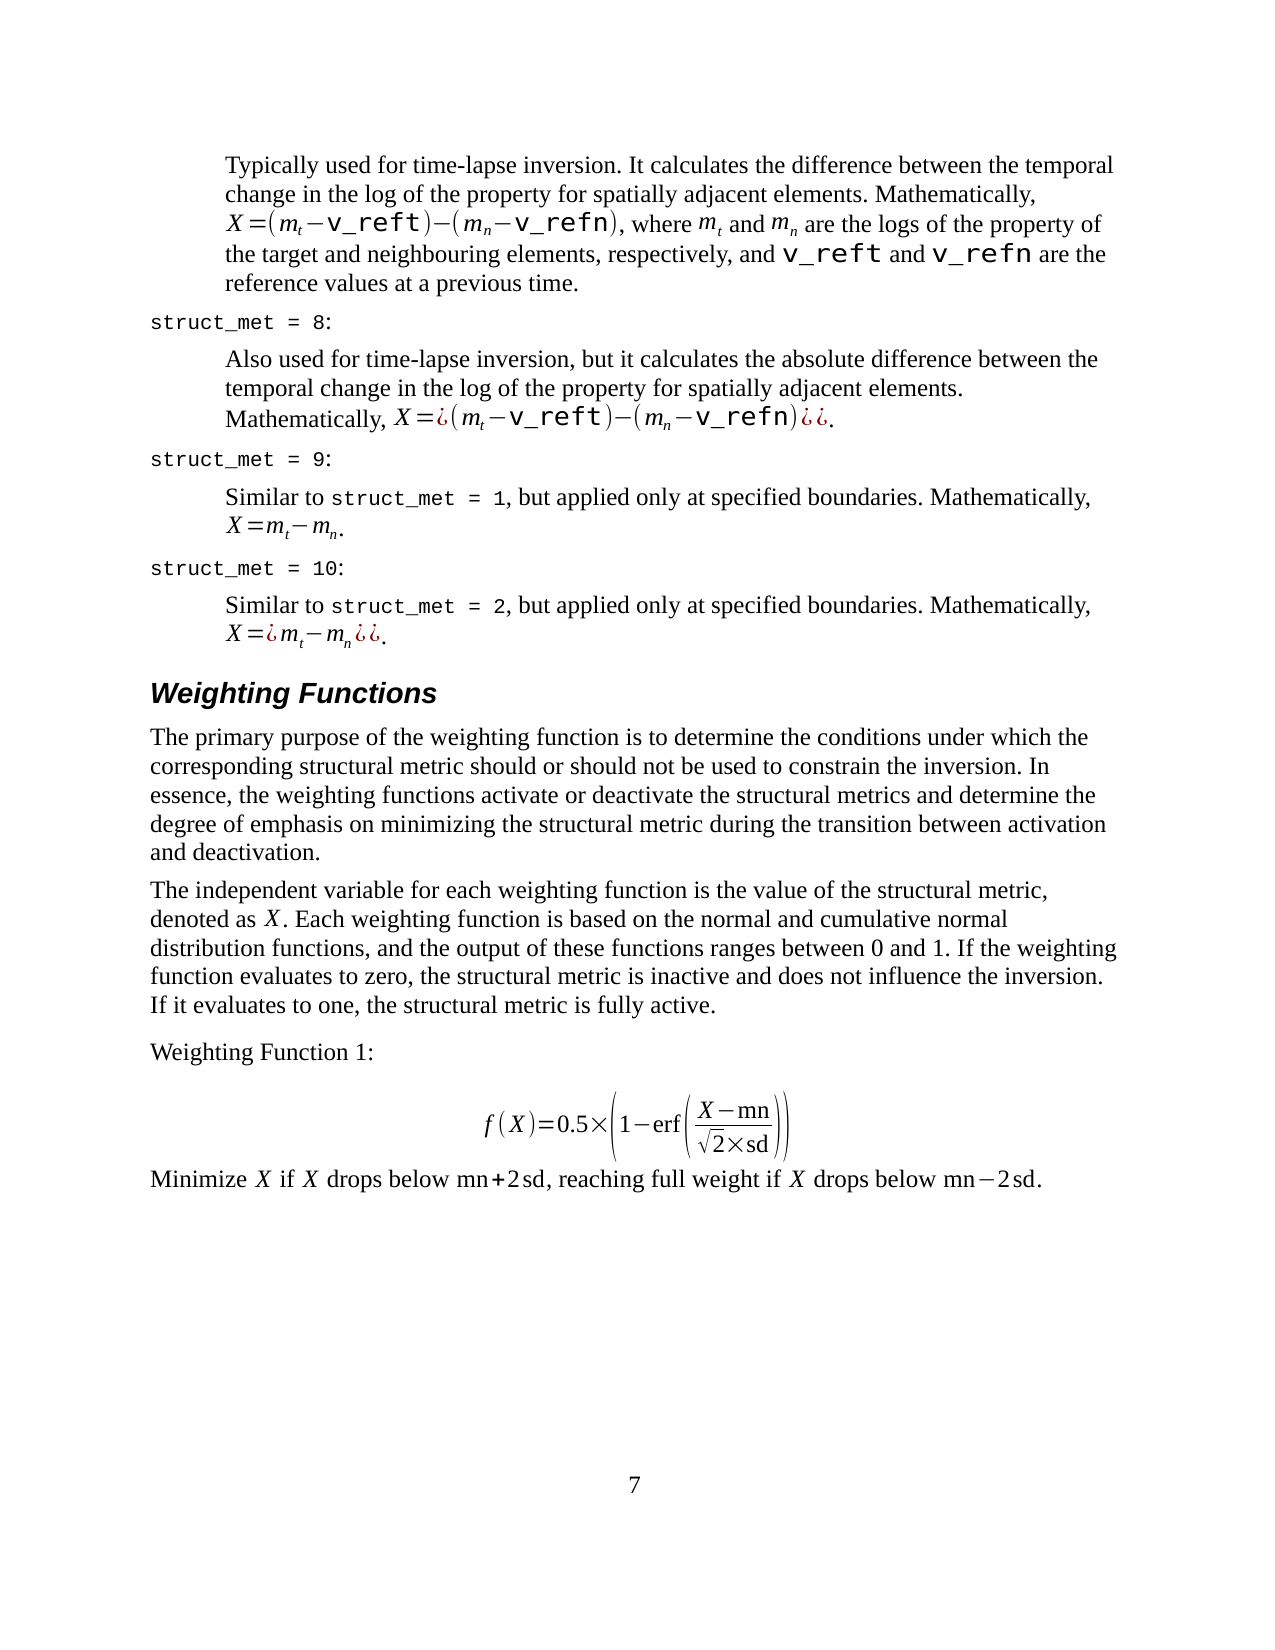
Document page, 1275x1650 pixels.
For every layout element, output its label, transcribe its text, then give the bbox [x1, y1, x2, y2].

text struct_met = 8: [150, 306, 1125, 336]
text The primary purpose of the weighting function is to determine the conditions under which the corresponding structural metric should or should not be used to constrain the inversion. In essence, the weighting functions activate or deactivate the structural metrics and determine the degree of emphasis on minimizing the structural metric during the transition between activation and deactivation. [150, 722, 1125, 866]
text Similar to struct_met = 1, but applied only at specified boundaries. Mathematically, . [225, 482, 1125, 543]
text The independent variable for each weighting function is the value of the structural metric, denoted as . Each weighting function is based on the normal and cumulative normal distribution functions, and the output of these functions ranges between 0 and 1. If the weighting function evaluates to zero, the structural metric is inactive and does not influence the inversion. If it evaluates to one, the structural metric is fully active. [150, 875, 1125, 1019]
text struct_met = 10: [150, 552, 1125, 581]
subtitle Weighting Functions [150, 676, 1125, 710]
text Also used for time-lapse inversion, but it calculates the absolute difference between the temporal change in the log of the property for spatially adjacent elements. Mathematically, . [225, 344, 1125, 434]
text Minimize if drops below , reaching full weight if drops below . [150, 1074, 1125, 1193]
text Weighting Function 1: [150, 1037, 1125, 1066]
text Typically used for time-lapse inversion. It calculates the difference between the temporal change in the log of the property for spatially adjacent elements. Mathematically, , where and are the logs of the property of the target and neighbouring elements, respectively, and and are the reference values at a previous time. [225, 150, 1125, 297]
text struct_met = 9: [150, 443, 1125, 473]
text Similar to struct_met = 2, but applied only at specified boundaries. Mathematically, . [225, 590, 1125, 651]
